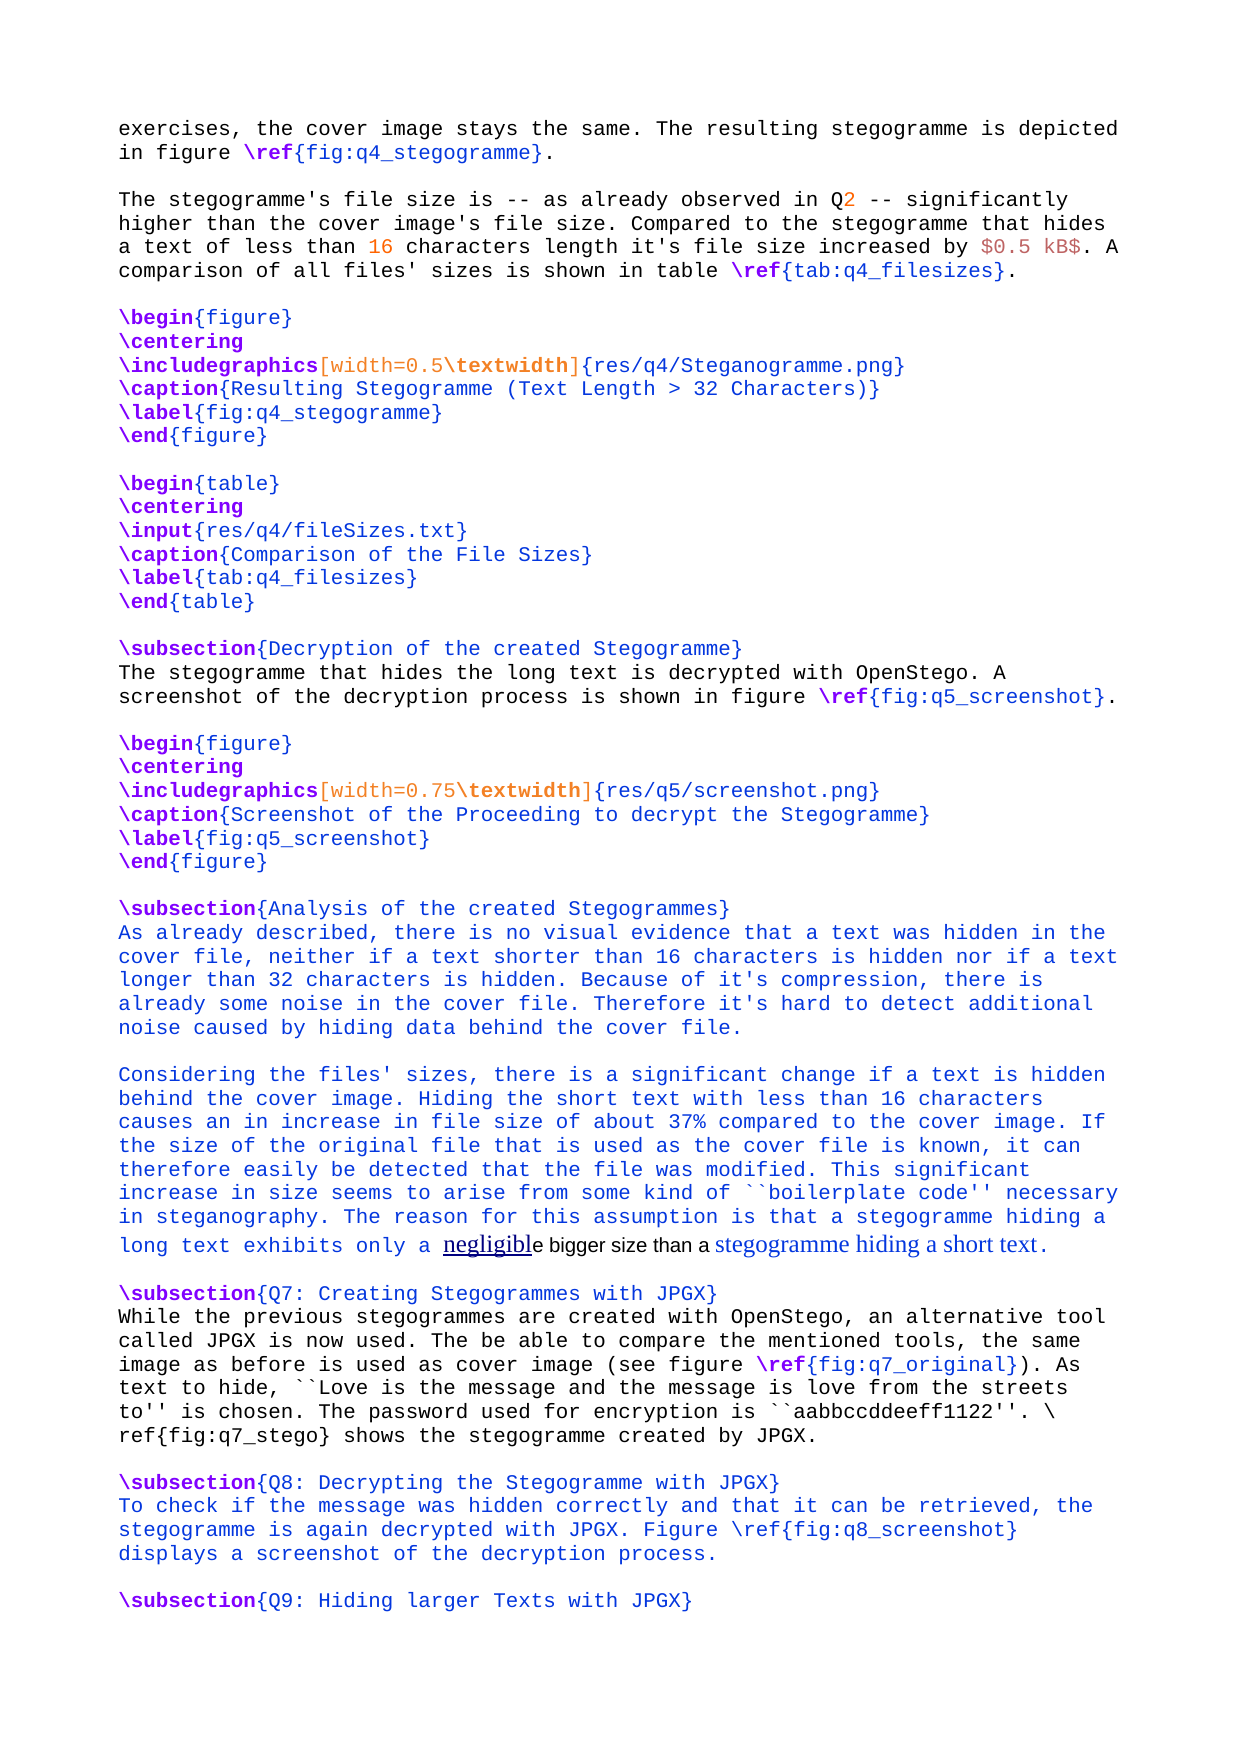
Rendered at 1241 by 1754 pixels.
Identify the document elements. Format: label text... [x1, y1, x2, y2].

text \subsection{Q9: Hiding larger Texts with JPGX} [118, 1590, 1122, 1614]
text screenshot of the decryption process is shown in figure \ref{fig:q5_screenshot}. [118, 686, 1122, 709]
text As already described, there is no visual evidence that a text was hidden in the cover file, neither if a text shorter than 16 characters is hidden nor if a text longer than 32 characters is hidden. Because of it's compression, there is already some noise in the cover file. Therefore it's hard to detect additional noise caused by hiding data behind the cover file. [118, 922, 1122, 1040]
text The stegogramme that hides the long text is decrypted with OpenStego. A [118, 662, 1122, 686]
text called JPGX is now used. The be able to compare the mentioned tools, the same [118, 1330, 1122, 1354]
text \end{figure} [118, 851, 1122, 875]
text \subsection{Analysis of the created Stegogrammes} [118, 898, 1122, 922]
text To check if the message was hidden correctly and that it can be retrieved, the stegogramme is again decrypted with JPGX. Figure \ref{fig:q8_screenshot} displays a screenshot of the decryption process. [118, 1496, 1122, 1566]
text \subsection{Q7: Creating Stegogrammes with JPGX} [118, 1283, 1122, 1306]
text higher than the cover image's file size. Compared to the stegogramme that hides [118, 213, 1122, 236]
text \subsection{Q8: Decrypting the Stegogramme with JPGX} [118, 1472, 1122, 1496]
text \includegraphics[width=0.75\textwidth]{res/q5/screenshot.png} [118, 780, 1122, 804]
text \label{fig:q5_screenshot} [118, 827, 1122, 851]
text \centering [118, 496, 1122, 520]
text \centering [118, 757, 1122, 780]
text \subsection{Decryption of the created Stegogramme} [118, 638, 1122, 662]
text \end{table} [118, 591, 1122, 615]
text image as before is used as cover image (see figure \ref{fig:q7_original}). As text to hide, ``Love is the message and the message is love from the streets to'' is chosen. The password used for encryption is ``aabbccddeeff1122''. \ref{fig:q7_stego} shows the stegogramme created by JPGX. [118, 1354, 1122, 1448]
text comparison of all files' sizes is shown in table \ref{tab:q4_filesizes}. [118, 260, 1122, 284]
text a text of less than 16 characters length it's file size increased by $0.5 kB$. A [118, 236, 1122, 260]
text \label{tab:q4_filesizes} [118, 567, 1122, 591]
text Considering the files' sizes, there is a significant change if a text is hidden behind the cover image. Hiding the short text with less than 16 characters causes an in increase in file size of about 37% compared to the cover image. If the size of the original file that is used as the cover file is known, it can therefore easily be detected that the file was modified. This significant increase in size seems to arise from some kind of ``boilerplate code'' necessary in steganography. The reason for this assumption is that a stegogramme hiding a long text exhibits only a negligible bigger size than a stegogramme hiding a short text. [118, 1064, 1122, 1259]
text \includegraphics[width=0.5\textwidth]{res/q4/Steganogramme.png} [118, 354, 1122, 378]
text The stegogramme's file size is -- as already observed in Q2 -- significantly [118, 189, 1122, 213]
text \label{fig:q4_stegogramme} [118, 402, 1122, 426]
text While the previous stegogrammes are created with OpenStego, an alternative tool [118, 1306, 1122, 1330]
text exercises, the cover image stays the same. The resulting stegogramme is depicted [118, 118, 1122, 142]
text \begin{table} [118, 473, 1122, 496]
text in figure \ref{fig:q4_stegogramme}. [118, 142, 1122, 165]
text \end{figure} [118, 426, 1122, 449]
text \begin{figure} [118, 307, 1122, 331]
text \caption{Resulting Stegogramme (Text Length > 32 Characters)} [118, 378, 1122, 402]
text \caption{Comparison of the File Sizes} [118, 544, 1122, 567]
text \input{res/q4/fileSizes.txt} [118, 520, 1122, 544]
text \begin{figure} [118, 733, 1122, 757]
text \centering [118, 331, 1122, 354]
text \caption{Screenshot of the Proceeding to decrypt the Stegogramme} [118, 804, 1122, 827]
